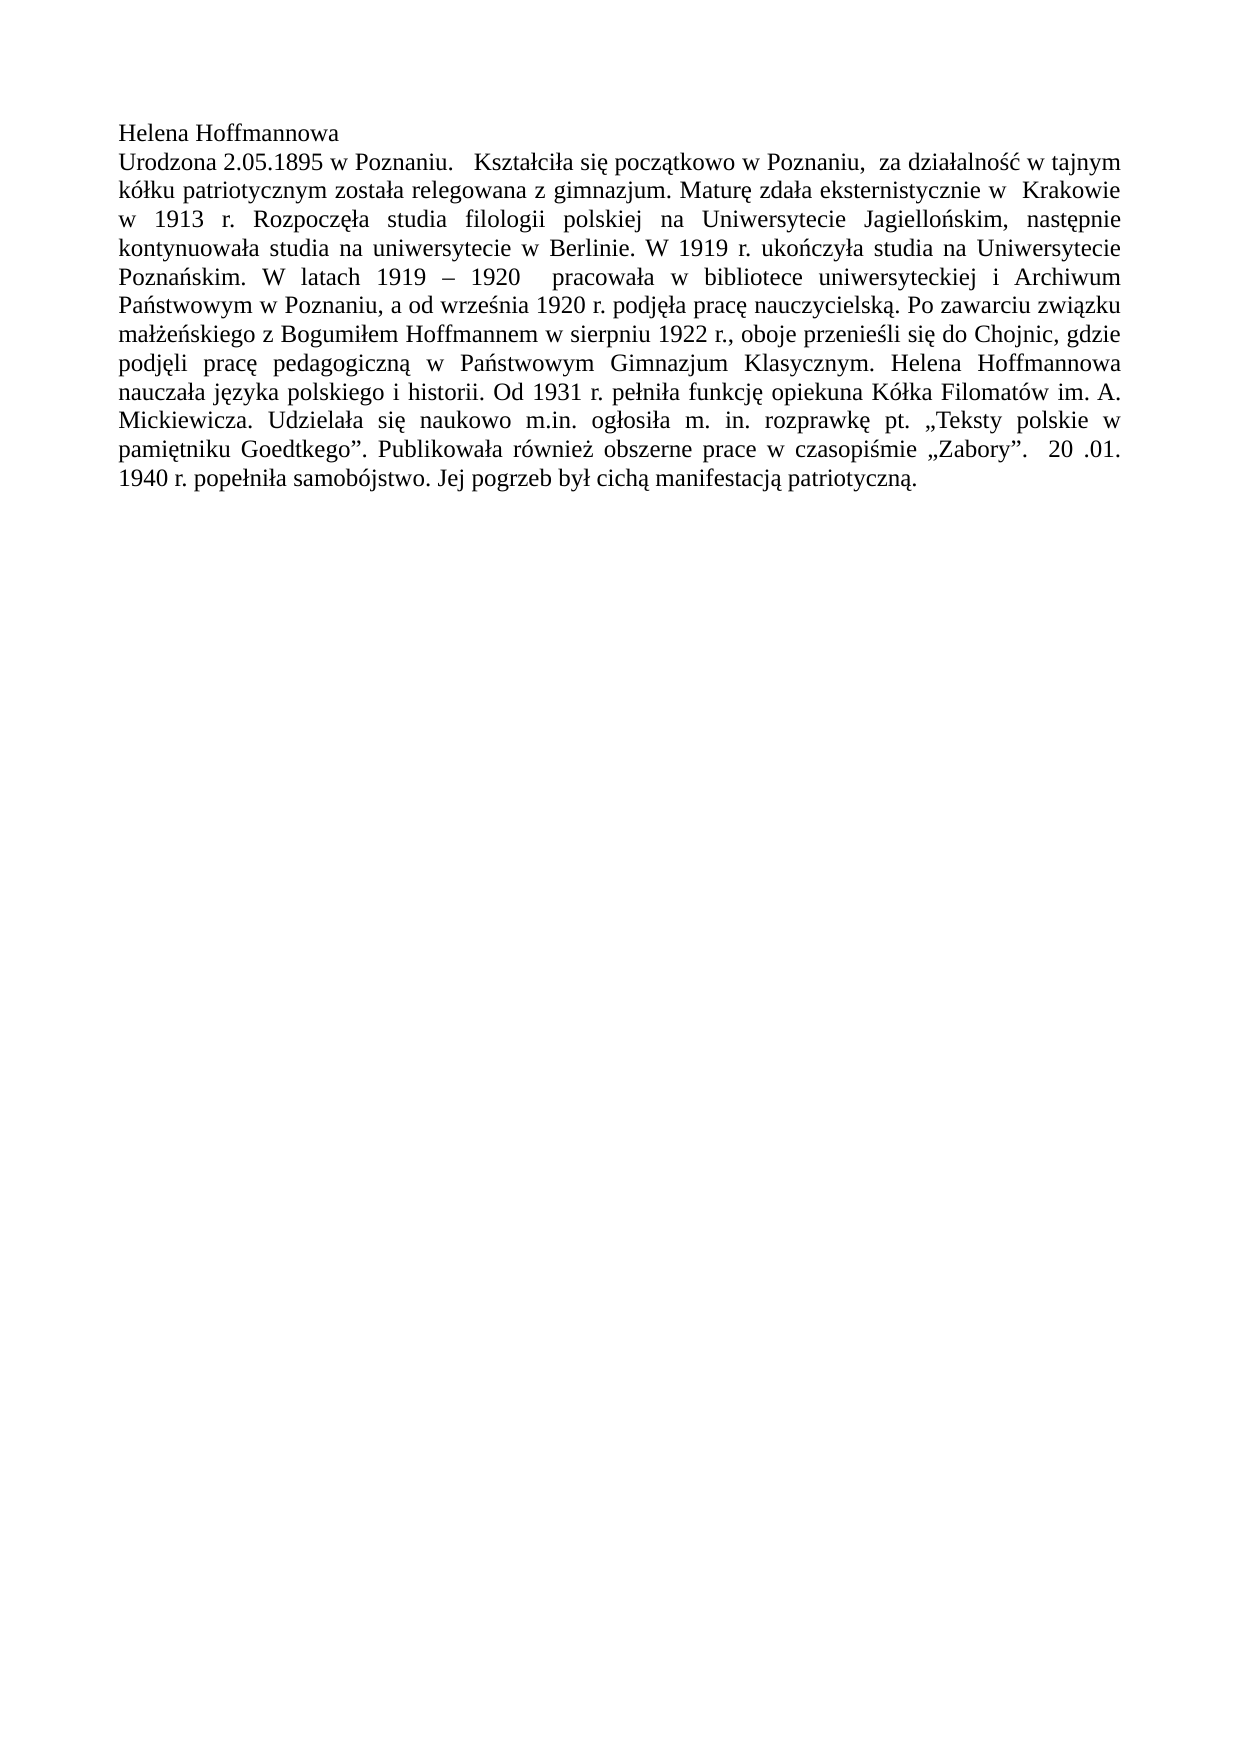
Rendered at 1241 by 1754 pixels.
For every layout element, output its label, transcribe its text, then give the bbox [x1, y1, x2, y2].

text Helena Hoffmannowa [118, 118, 1122, 147]
text Urodzona 2.05.1895 w Poznaniu. Kształciła się początkowo w Poznaniu, za działalność w tajnym kółku patriotycznym została relegowana z gimnazjum. Maturę zdała eksternistycznie w Krakowie w 1913 r. Rozpoczęła studia filologii polskiej na Uniwersytecie Jagiellońskim, następnie kontynuowała studia na uniwersytecie w Berlinie. W 1919 r. ukończyła studia na Uniwersytecie Poznańskim. W latach 1919 – 1920 pracowała w bibliotece uniwersyteckiej i Archiwum Państwowym w Poznaniu, a od września 1920 r. podjęła pracę nauczycielską. Po zawarciu związku małżeńskiego z Bogumiłem Hoffmannem w sierpniu 1922 r., oboje przenieśli się do Chojnic, gdzie podjęli pracę pedagogiczną w Państwowym Gimnazjum Klasycznym. Helena Hoffmannowa nauczała języka polskiego i historii. Od 1931 r. pełniła funkcję opiekuna Kółka Filomatów im. A. Mickiewicza. Udzielała się naukowo m.in. ogłosiła m. in. rozprawkę pt. „Teksty polskie w pamiętniku Goedtkego”. Publikowała również obszerne prace w czasopiśmie „Zabory”. 20 .01. 1940 r. popełniła samobójstwo. Jej pogrzeb był cichą manifestacją patriotyczną. [118, 147, 1122, 492]
